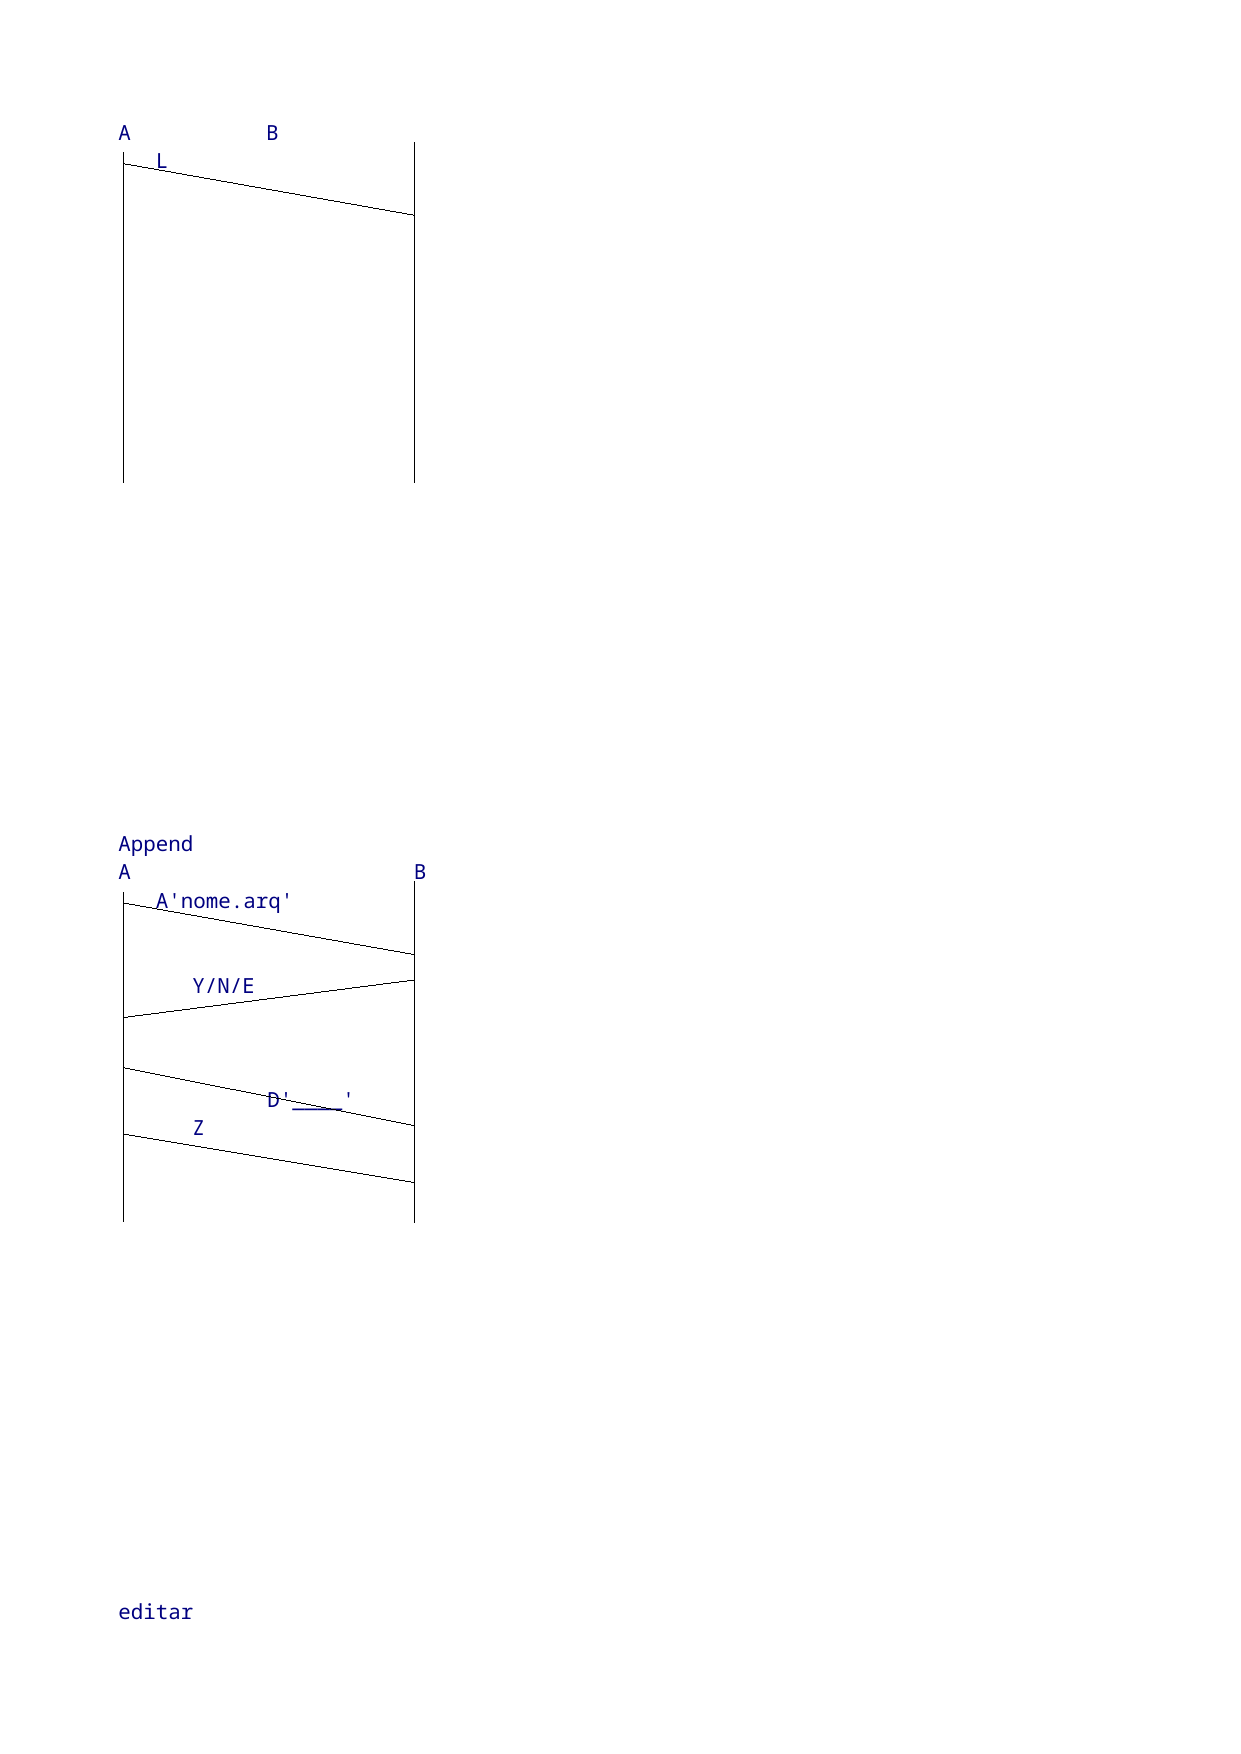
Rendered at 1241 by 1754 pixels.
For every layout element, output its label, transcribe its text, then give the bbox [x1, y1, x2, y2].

text Z [124, 1113, 414, 1142]
text [118, 1085, 123, 1113]
text A B [118, 118, 1122, 147]
text A B [118, 857, 1122, 886]
text [415, 971, 1122, 1000]
text Y/N/E [124, 971, 414, 1000]
text [415, 147, 1122, 175]
text [415, 886, 1122, 914]
text L [118, 147, 414, 175]
text [415, 1113, 1122, 1142]
text Append [118, 829, 1122, 857]
text [118, 971, 123, 1000]
text D'____' [124, 1085, 414, 1113]
text editar [118, 1597, 1122, 1625]
text [118, 1113, 123, 1142]
text [415, 1085, 1122, 1113]
text A'nome.arq' [118, 886, 414, 914]
